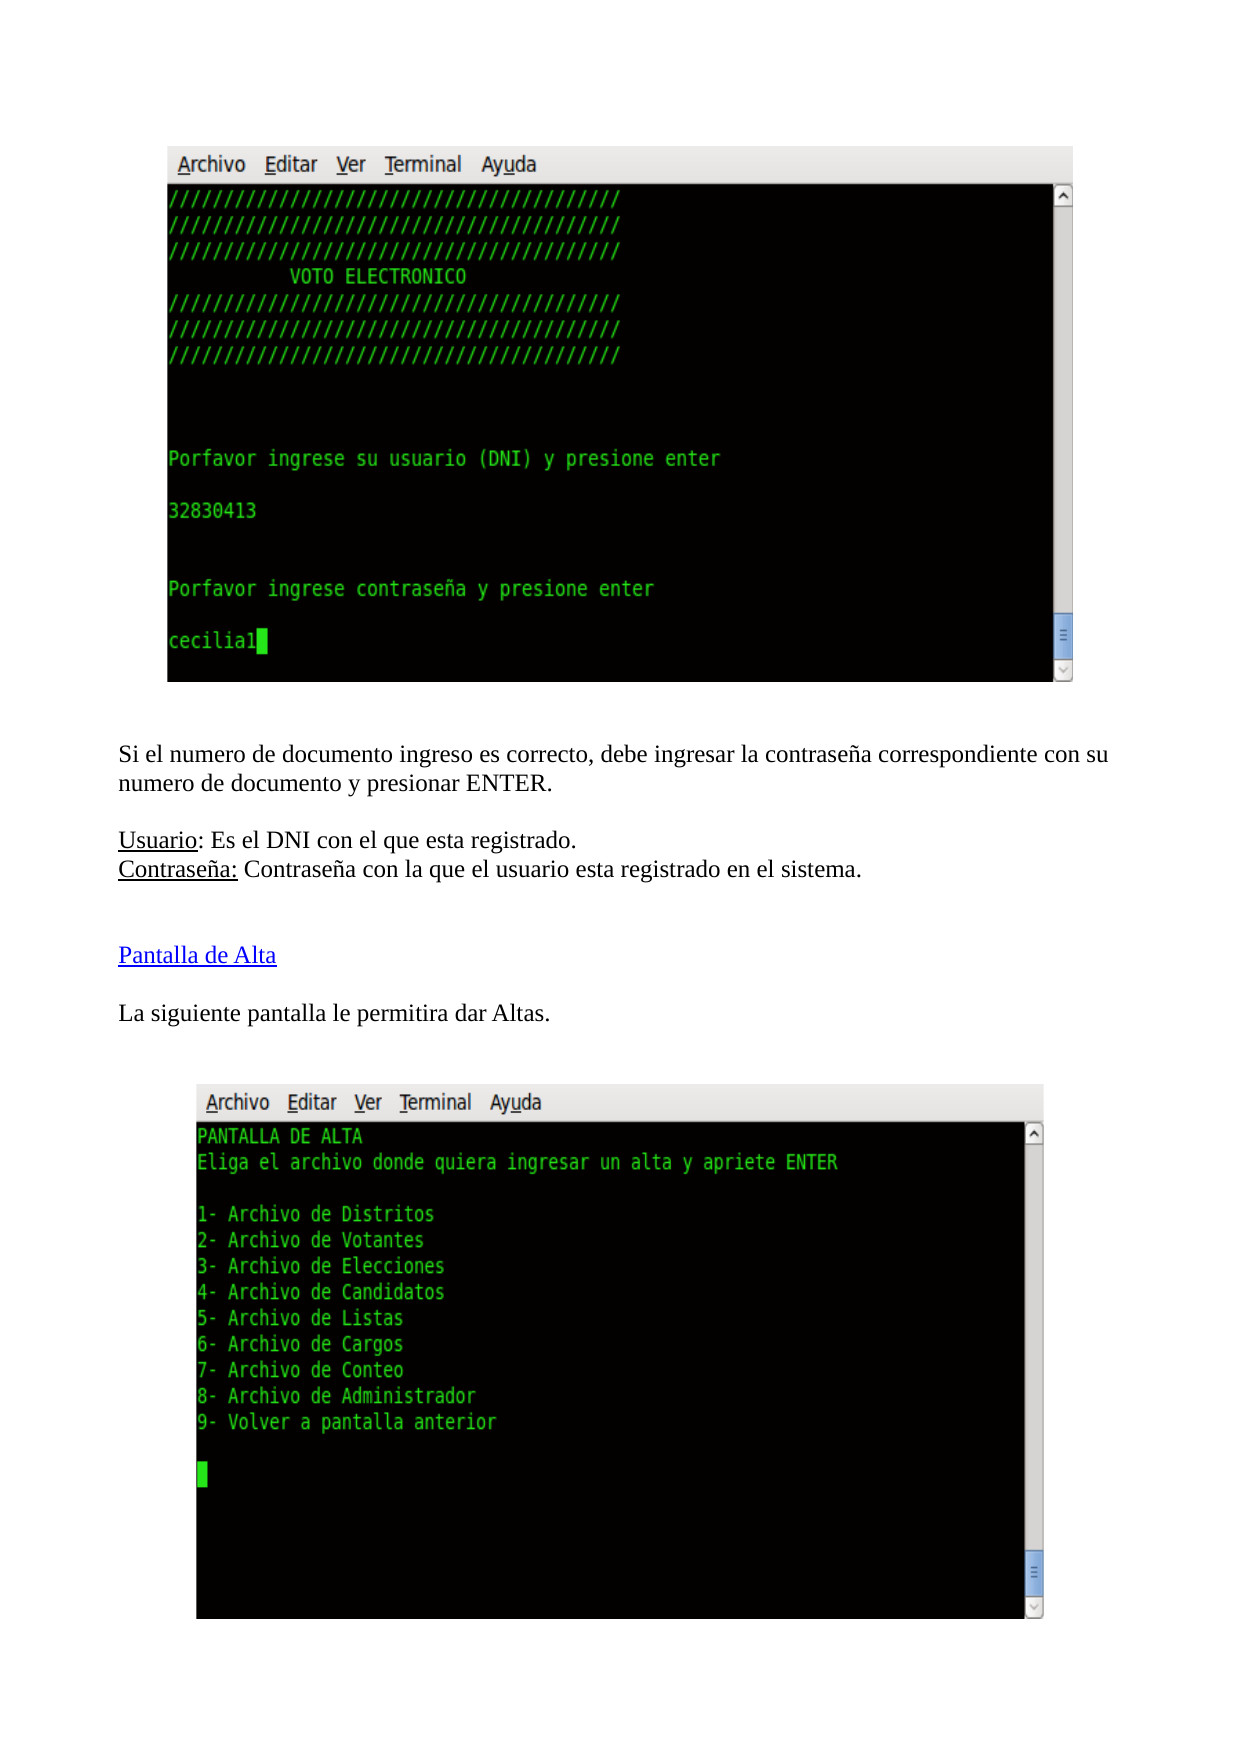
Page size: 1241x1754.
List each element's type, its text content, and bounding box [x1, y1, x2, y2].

picture [167, 146, 1073, 682]
picture [196, 1084, 1044, 1619]
text Si el numero de documento ingreso es correcto, debe ingresar la contraseña correspondiente con su numero de documento y presionar ENTER. [118, 739, 1122, 797]
text Usuario: Es el DNI con el que esta registrado. [118, 825, 1122, 854]
text Pantalla de Alta [118, 940, 1122, 969]
text La siguiente pantalla le permitira dar Altas. [118, 998, 1122, 1027]
text Contraseña: Contraseña con la que el usuario esta registrado en el sistema. [118, 854, 1122, 883]
